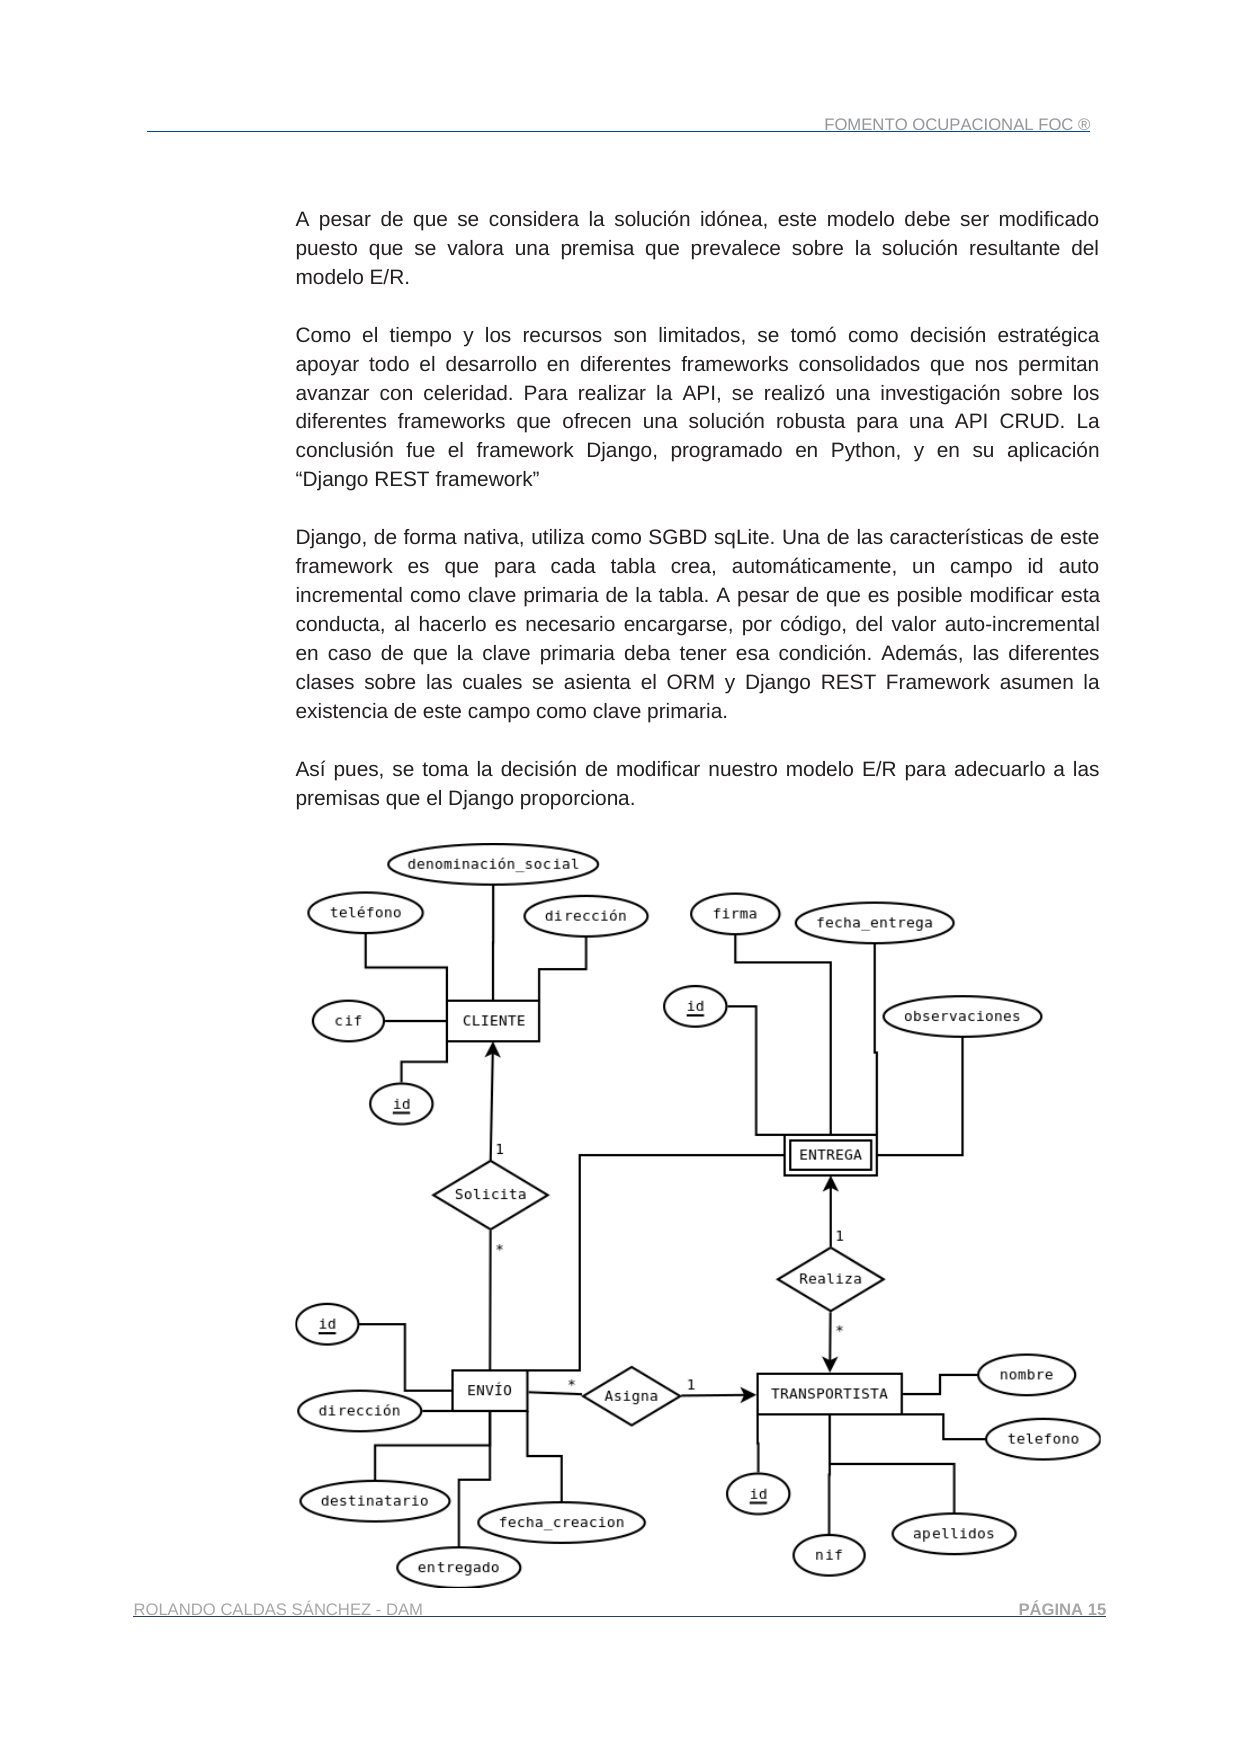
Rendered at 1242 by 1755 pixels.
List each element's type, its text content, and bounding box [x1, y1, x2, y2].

picture [295, 843, 1101, 1588]
text Como el tiempo y los recursos son limitados, se tomó como decisión estratégica apoyar todo el desarrollo en diferentes frameworks consolidados que nos permitan avanzar con celeridad. Para realizar la API, se realizó una investigación sobre los diferentes frameworks que ofrecen una solución robusta para una API CRUD. La conclusión fue el framework Django, programado en Python, y en su aplicación “Django REST framework” [295, 322, 1101, 491]
text A pesar de que se considera la solución idónea, este modelo debe ser modificado puesto que se valora una premisa que prevalece sobre la solución resultante del modelo E/R. [295, 207, 1101, 288]
text Así pues, se toma la decisión de modificar nuestro modelo E/R para adecuarlo a las premisas que el Django proporciona. [295, 757, 1101, 810]
text Django, de forma nativa, utiliza como SGBD sqLite. Una de las características de este framework es que para cada tabla crea, automáticamente, un campo id auto incremental como clave primaria de la tabla. A pesar de que es posible modificar esta conducta, al hacerlo es necesario encargarse, por código, del valor auto-incremental en caso de que la clave primaria deba tener esa condición. Además, las diferentes clases sobre las cuales se asienta el ORM y Django REST Framework asumen la existencia de este campo como clave primaria. [295, 525, 1101, 723]
